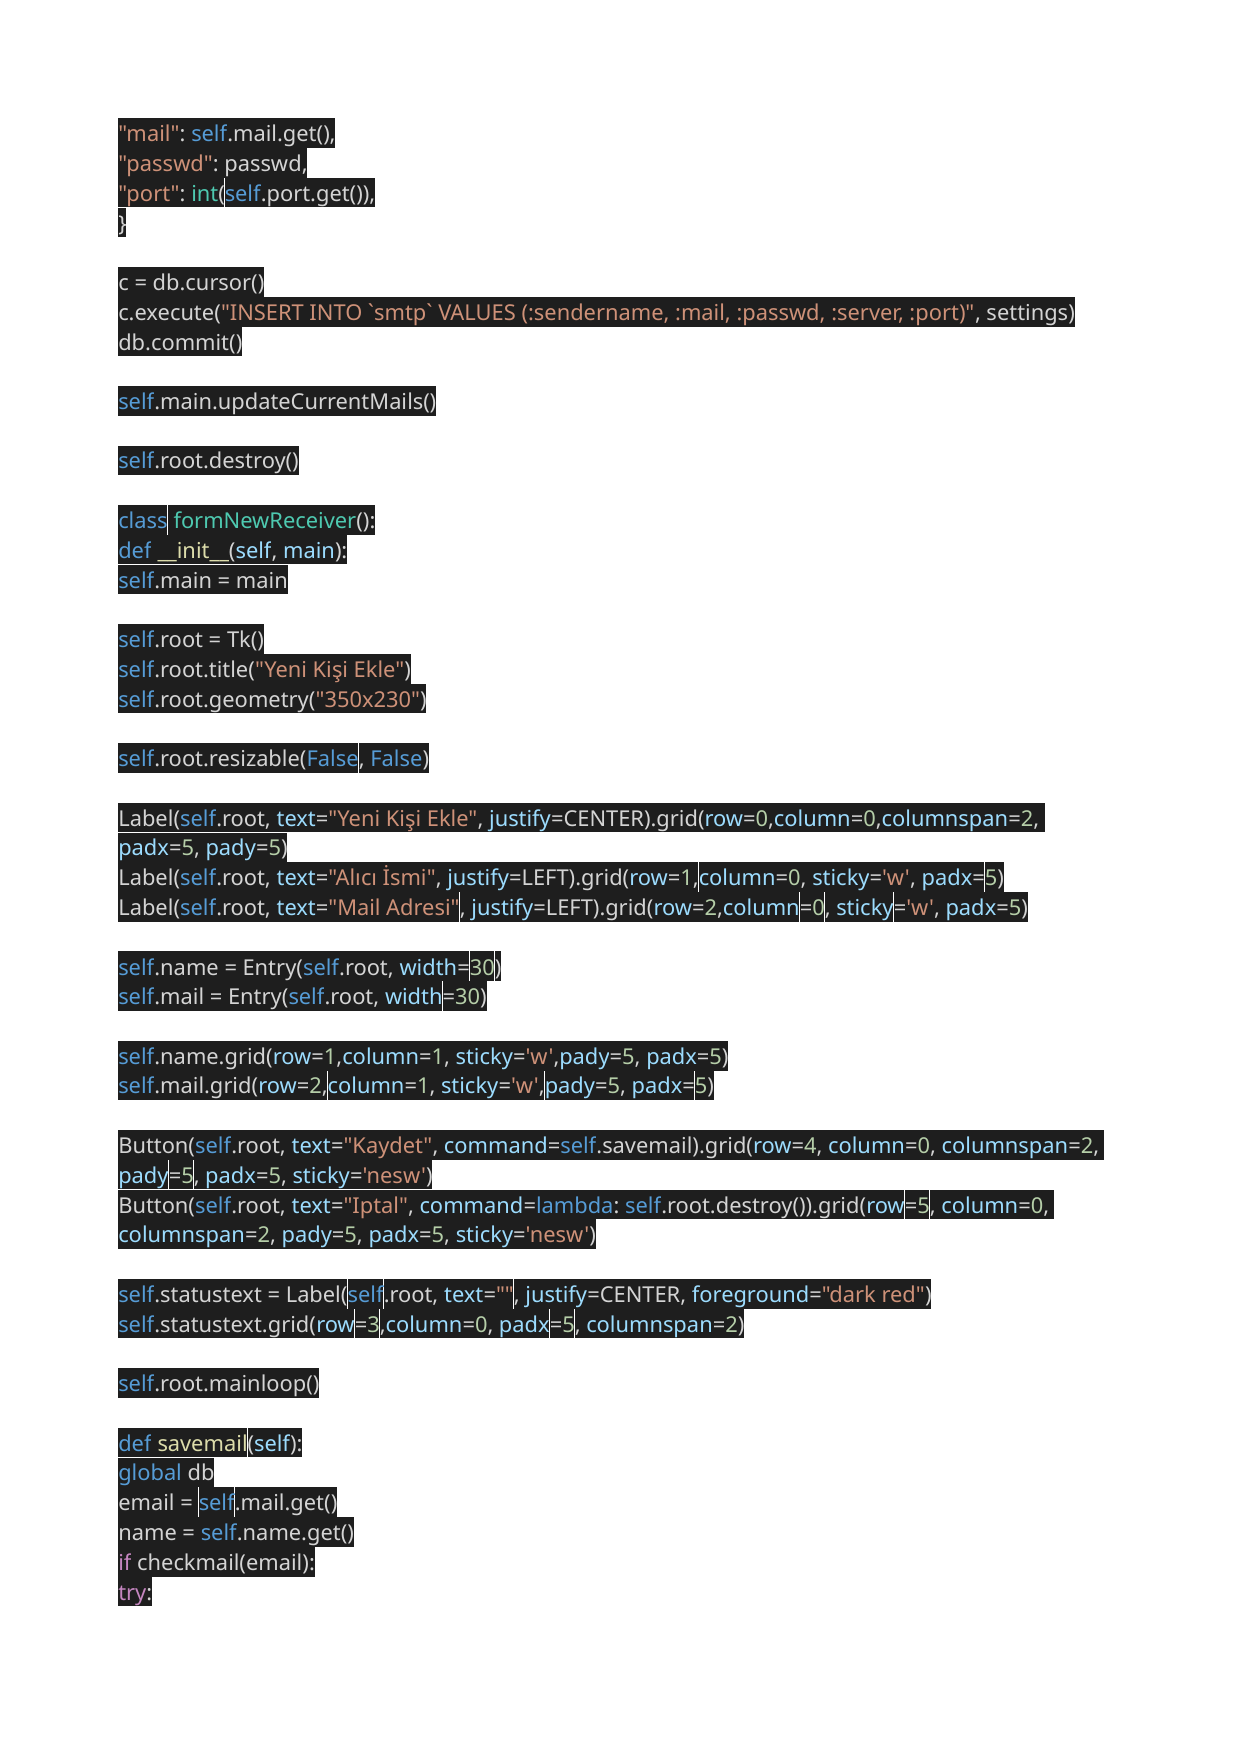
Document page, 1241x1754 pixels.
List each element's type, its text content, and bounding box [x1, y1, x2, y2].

text self.root.mainloop() [118, 1368, 1122, 1398]
text name = self.name.get() [118, 1517, 1122, 1547]
text self.mail.grid(row=2,column=1, sticky='w',pady=5, padx=5) [118, 1071, 1122, 1100]
text self.main = main [118, 564, 1122, 594]
text self.root.resizable(False, False) [118, 743, 1122, 773]
text Label(self.root, text="Alıcı İsmi", justify=LEFT).grid(row=1,column=0, sticky='w', padx=5) [118, 862, 1122, 892]
text Label(self.root, text="Yeni Kişi Ekle", justify=CENTER).grid(row=0,column=0,columnspan=2, padx=5, pady=5) [118, 803, 1122, 862]
text Button(self.root, text="Kaydet", command=self.savemail).grid(row=4, column=0, columnspan=2, pady=5, padx=5, sticky='nesw') [118, 1130, 1122, 1189]
text "passwd": passwd, [118, 148, 1122, 178]
text try: [118, 1577, 1122, 1606]
text email = self.mail.get() [118, 1487, 1122, 1517]
text self.name = Entry(self.root, width=30) [118, 951, 1122, 981]
text self.root = Tk() [118, 624, 1122, 654]
text self.statustext = Label(self.root, text="", justify=CENTER, foreground="dark red") [118, 1279, 1122, 1309]
text self.root.title("Yeni Kişi Ekle") [118, 654, 1122, 684]
text global db [118, 1457, 1122, 1487]
text self.root.destroy() [118, 446, 1122, 475]
text "port": int(self.port.get()), [118, 178, 1122, 207]
text Button(self.root, text="Iptal", command=lambda: self.root.destroy()).grid(row=5, column=0, columnspan=2, pady=5, padx=5, sticky='nesw') [118, 1189, 1122, 1249]
text self.root.geometry("350x230") [118, 684, 1122, 713]
text self.mail = Entry(self.root, width=30) [118, 981, 1122, 1011]
text self.statustext.grid(row=3,column=0, padx=5, columnspan=2) [118, 1309, 1122, 1338]
text if checkmail(email): [118, 1547, 1122, 1577]
text class formNewReceiver(): [118, 505, 1122, 535]
text c = db.cursor() [118, 267, 1122, 297]
text def __init__(self, main): [118, 535, 1122, 564]
text Label(self.root, text="Mail Adresi", justify=LEFT).grid(row=2,column=0, sticky='w', padx=5) [118, 892, 1122, 922]
text } [118, 207, 1122, 237]
text c.execute("INSERT INTO `smtp` VALUES (:sendername, :mail, :passwd, :server, :port)", settings) [118, 297, 1122, 327]
text "mail": self.mail.get(), [118, 118, 1122, 148]
text self.name.grid(row=1,column=1, sticky='w',pady=5, padx=5) [118, 1041, 1122, 1071]
text self.main.updateCurrentMails() [118, 386, 1122, 416]
text db.commit() [118, 327, 1122, 356]
text def savemail(self): [118, 1428, 1122, 1457]
